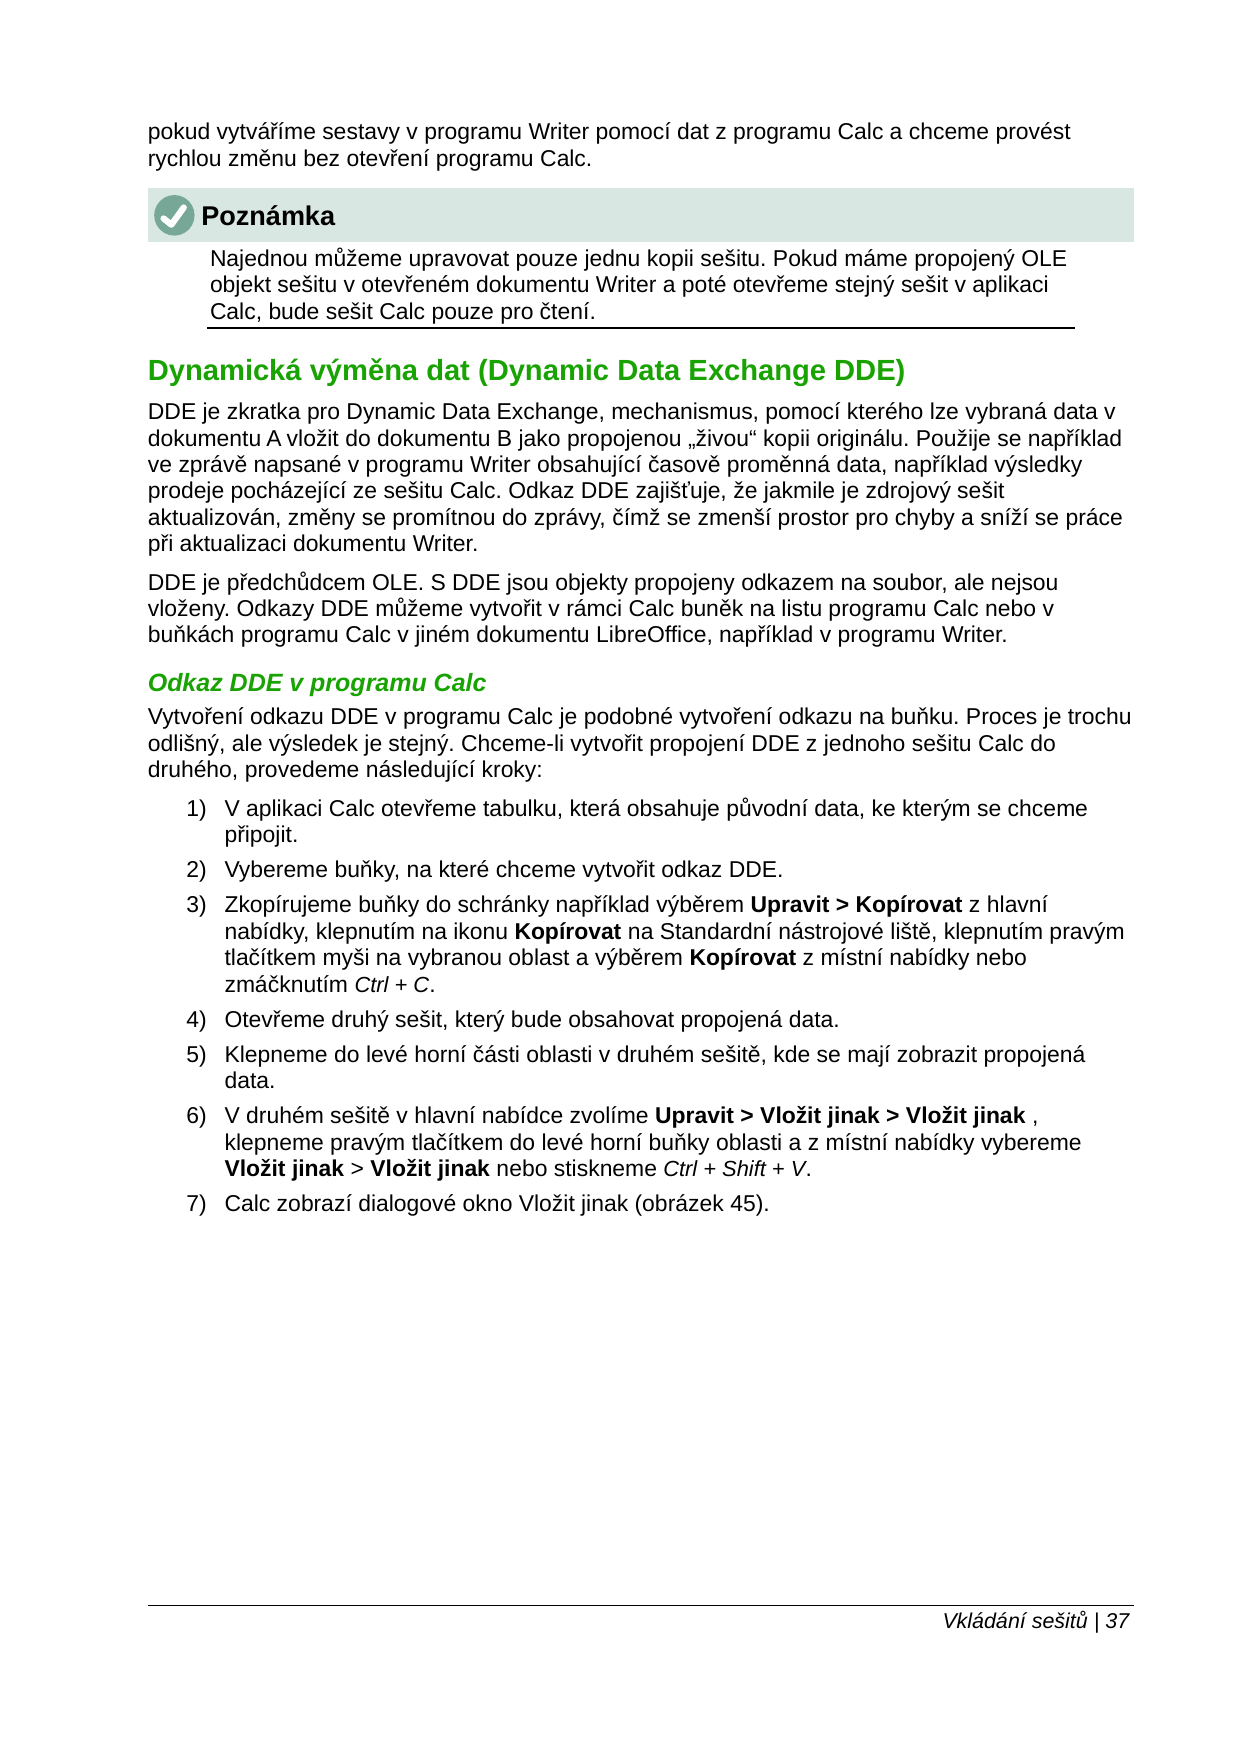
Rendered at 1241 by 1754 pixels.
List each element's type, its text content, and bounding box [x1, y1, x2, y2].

subtitle Odkaz DDE v programu Calc [148, 668, 1134, 697]
subtitle Poznámka [148, 188, 1134, 242]
list Calc zobrazí dialogové okno Vložit jinak (obrázek 45). [207, 1190, 1134, 1217]
text pokud vytváříme sestavy v programu Writer pomocí dat z programu Calc a chceme provést rychlou změnu bez otevření programu Calc. [148, 118, 1134, 171]
list Otevřeme druhý sešit, který bude obsahovat propojená data. [207, 1006, 1134, 1032]
text Najednou můžeme upravovat pouze jednu kopii sešitu. Pokud máme propojený OLE objekt sešitu v otevřeném dokumentu Writer a poté otevřeme stejný sešit v aplikaci Calc, bude sešit Calc pouze pro čtení. [207, 242, 1075, 327]
list Vybereme buňky, na které chceme vytvořit odkaz DDE. [207, 856, 1134, 883]
list Klepneme do levé horní části oblasti v druhém sešitě, kde se mají zobrazit propojená data. [207, 1041, 1134, 1094]
subtitle Dynamická výměna dat (Dynamic Data Exchange DDE) [148, 353, 1134, 386]
list V aplikaci Calc otevřeme tabulku, která obsahuje původní data, ke kterým se chceme připojit. [207, 795, 1134, 847]
list V druhém sešitě v hlavní nabídce zvolíme Upravit > Vložit jinak > Vložit jinak , klepneme pravým tlačítkem do levé horní buňky oblasti a z místní nabídky vybereme Vložit jinak > Vložit jinak nebo stiskneme Ctrl + Shift + V. [207, 1102, 1134, 1182]
text DDE je předchůdcem OLE. S DDE jsou objekty propojeny odkazem na soubor, ale nejsou vloženy. Odkazy DDE můžeme vytvořit v rámci Calc buněk na listu programu Calc nebo v buňkách programu Calc v jiném dokumentu LibreOffice, například v programu Writer. [148, 569, 1134, 648]
list Zkopírujeme buňky do schránky například výběrem Upravit > Kopírovat z hlavní nabídky, klepnutím na ikonu Kopírovat na Standardní nástrojové liště, klepnutím pravým tlačítkem myši na vybranou oblast a výběrem Kopírovat z místní nabídky nebo zmáčknutím Ctrl + C. [207, 891, 1134, 997]
text DDE je zkratka pro Dynamic Data Exchange, mechanismus, pomocí kterého lze vybraná data v dokumentu A vložit do dokumentu B jako propojenou „živou“ kopii originálu. Použije se například ve zprávě napsané v programu Writer obsahující časově proměnná data, například výsledky prodeje pocházející ze sešitu Calc. Odkaz DDE zajišťuje, že jakmile je zdrojový sešit aktualizován, změny se promítnou do zprávy, čímž se zmenší prostor pro chyby a sníží se práce při aktualizaci dokumentu Writer. [148, 398, 1134, 556]
list Vytvoření odkazu DDE v programu Calc je podobné vytvoření odkazu na buňku. Proces je trochu odlišný, ale výsledek je stejný. Chceme-li vytvořit propojení DDE z jednoho sešitu Calc do druhého, provedeme následující kroky: [148, 703, 1134, 782]
